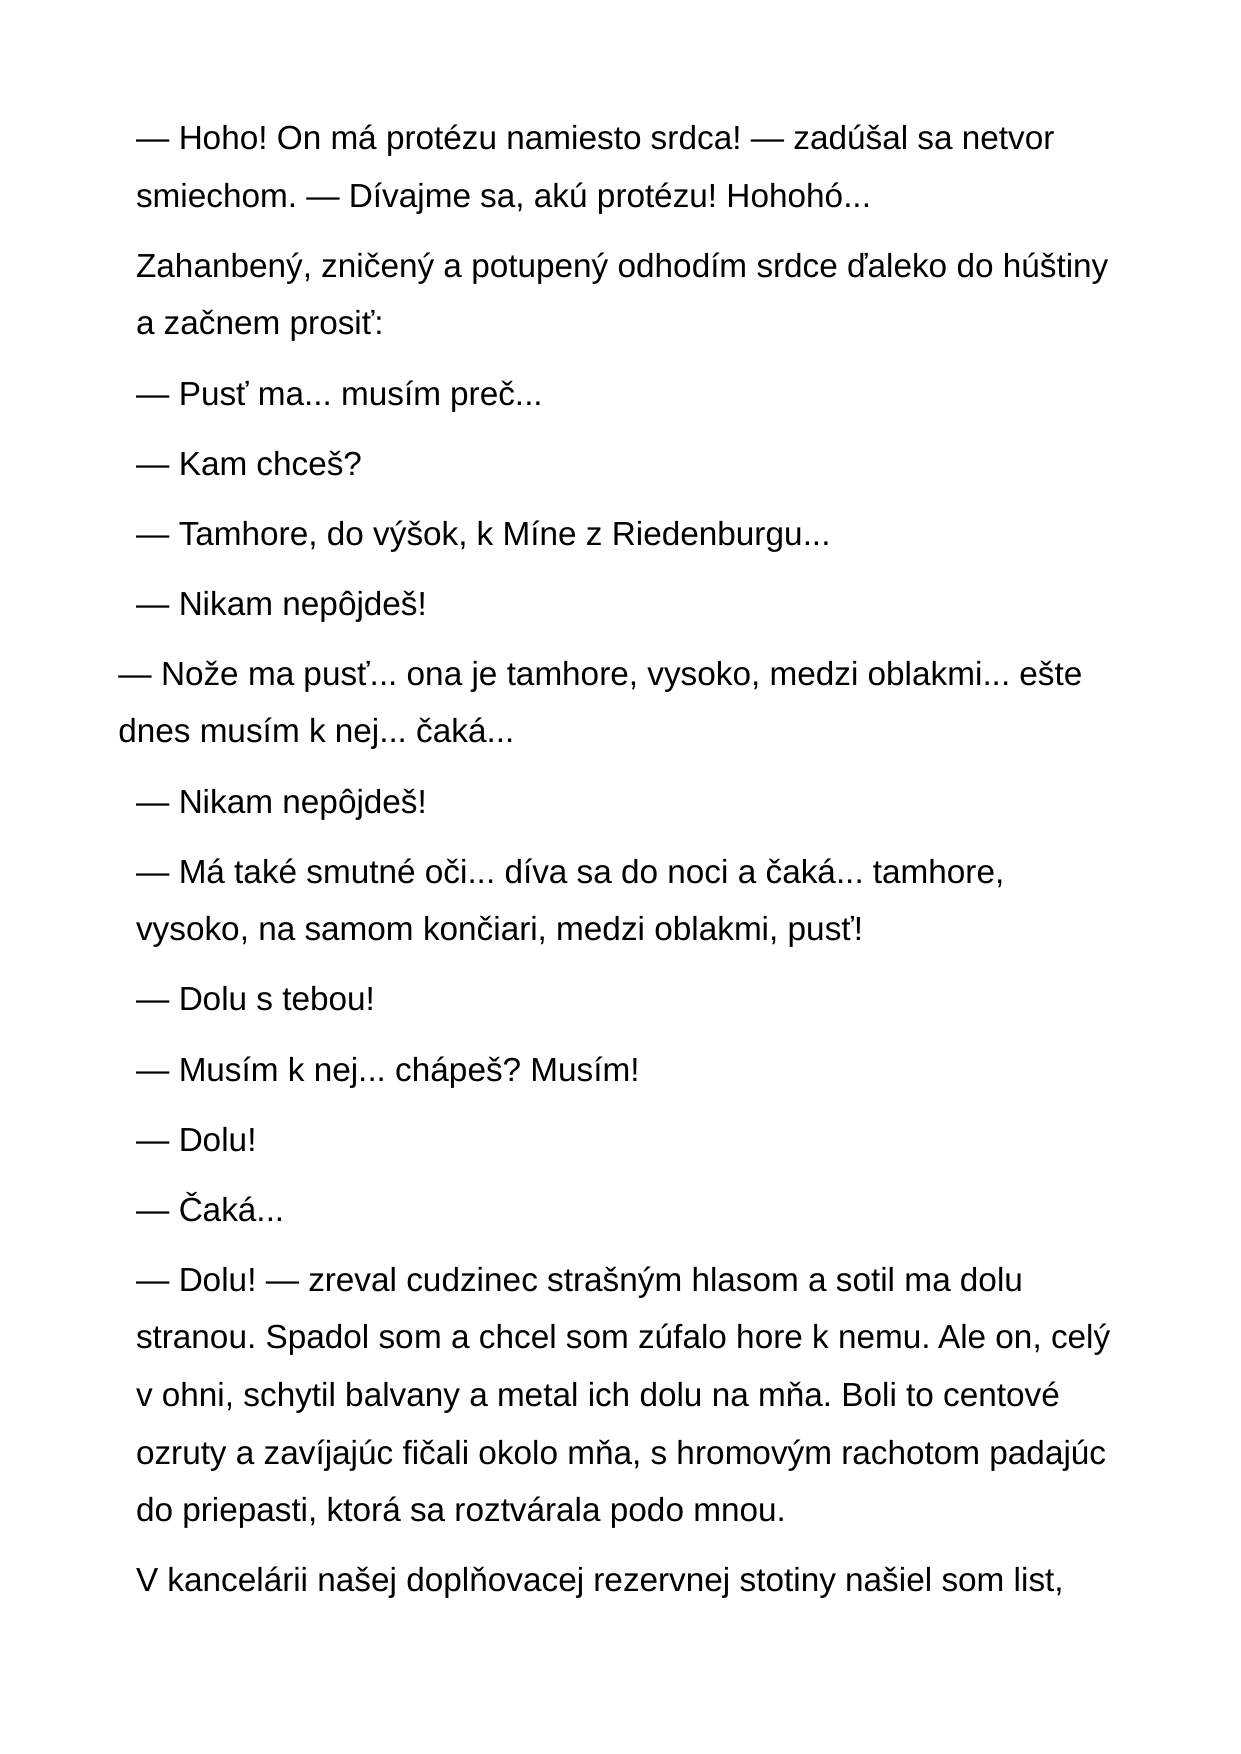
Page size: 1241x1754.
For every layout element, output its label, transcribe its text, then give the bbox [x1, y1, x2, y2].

text — Nikam nepôjdeš! [136, 782, 1122, 820]
text — Nože ma pusť... ona je tamhore, vysoko, medzi oblakmi... ešte dnes musím k nej... čaká... [118, 654, 1122, 750]
text Zahanbený, zničený a potupený odhodím srdce ďaleko do húštiny a začnem prosiť: [136, 246, 1122, 342]
text — Hoho! On má protézu namiesto srdca! — zadúšal sa netvor smiechom. — Dívajme sa, akú protézu! Hohohó... [136, 118, 1122, 214]
text — Musím k nej... chápeš? Musím! [136, 1049, 1122, 1088]
text — Dolu! [136, 1120, 1122, 1158]
text V kancelárii našej doplňovacej rezervnej stotiny našiel som list, [136, 1560, 1122, 1599]
text — Má také smutné oči... díva sa do noci a čaká... tamhore, vysoko, na samom končiari, medzi oblakmi, pusť! [136, 852, 1122, 948]
text — Nikam nepôjdeš! [136, 584, 1122, 622]
text — Čaká... [136, 1190, 1122, 1228]
text — Dolu s tebou! [136, 979, 1122, 1018]
text — Dolu! — zreval cudzinec strašným hlasom a sotil ma dolu stranou. Spadol som a chcel som zúfalo hore k nemu. Ale on, celý v ohni, schytil balvany a metal ich dolu na mňa. Boli to centové ozruty a zavíjajúc fičali okolo mňa, s hromovým rachotom padajúc do priepasti, ktorá sa roztvárala podo mnou. [136, 1260, 1122, 1529]
text — Pusť ma... musím preč... [136, 373, 1122, 412]
text — Tamhore, do výšok, k Míne z Riedenburgu... [136, 514, 1122, 552]
text — Kam chceš? [136, 444, 1122, 482]
